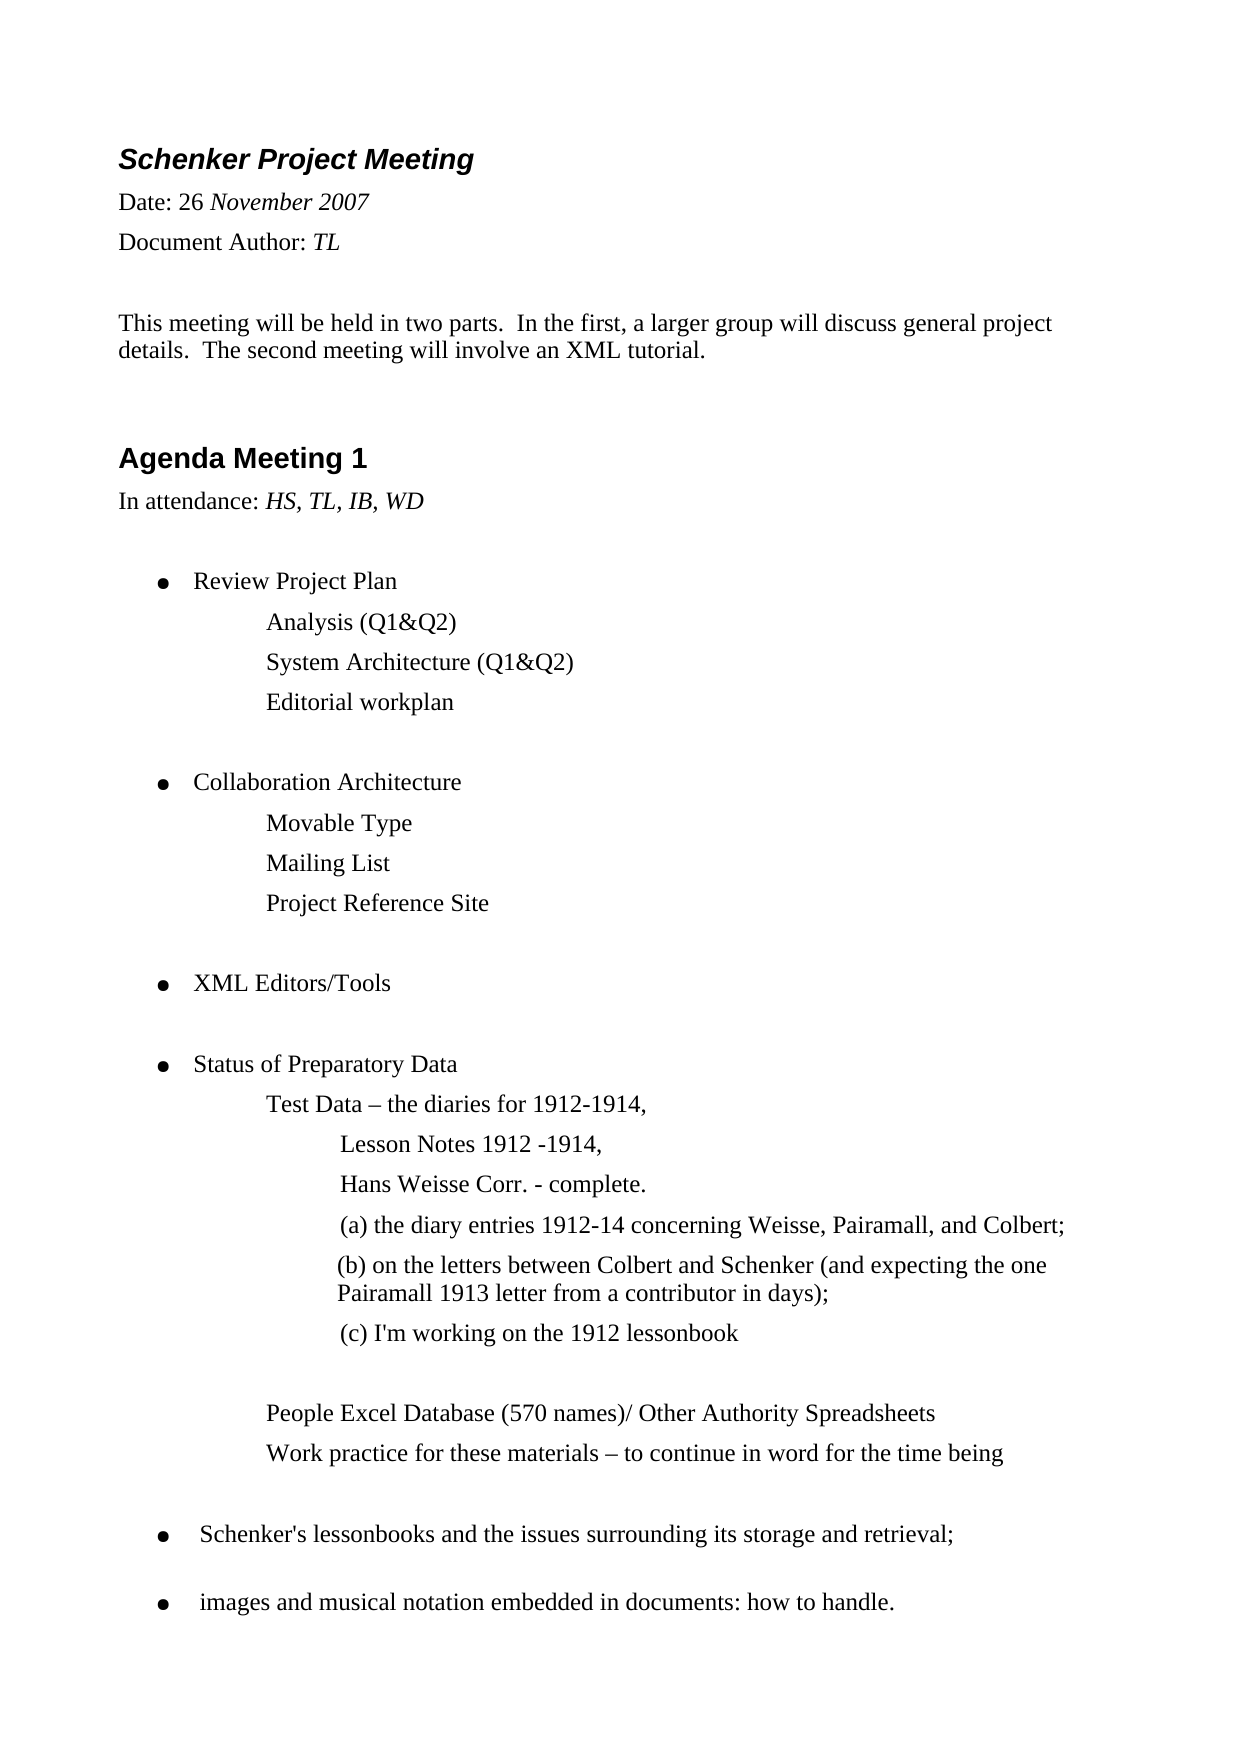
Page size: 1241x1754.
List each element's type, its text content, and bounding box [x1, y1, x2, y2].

subtitle Schenker Project Meeting [118, 143, 1122, 176]
text (b) on the letters between Colbert and Schenker (and expecting the one Pairamall 1913 letter from a contributor in days); [257, 1251, 1122, 1306]
list Status of Preparatory Data [156, 1050, 1122, 1078]
list XML Editors/Tools [156, 969, 1122, 997]
text Lesson Notes 1912 -1914, [118, 1130, 1122, 1158]
text Test Data – the diaries for 1912-1914, [118, 1090, 1122, 1118]
text This meeting will be held in two parts. In the first, a larger group will discuss general project details. The second meeting will involve an XML tutorial. [118, 309, 1122, 364]
list Collaboration Architecture [156, 768, 1122, 796]
list images and musical notation embedded in documents: how to handle. [156, 1588, 1122, 1616]
text (a) the diary entries 1912-14 concerning Weisse, Pairamall, and Colbert; [118, 1211, 1122, 1238]
text Mailing List [192, 849, 1122, 877]
list Review Project Plan [156, 567, 1122, 595]
text Movable Type [118, 809, 1122, 836]
text System Architecture (Q1&Q2) [118, 648, 1122, 676]
list Schenker's lessonbooks and the issues surrounding its storage and retrieval; [156, 1520, 1122, 1575]
text Editorial workplan [118, 688, 1122, 716]
text Analysis (Q1&Q2) [118, 608, 1122, 635]
text Hans Weisse Corr. - complete. [118, 1171, 1122, 1198]
text Date: 26 November 2007 [118, 188, 1122, 216]
text Project Reference Site [192, 889, 1122, 917]
text (c) I'm working on the 1912 lessonbook [118, 1319, 1122, 1347]
text People Excel Database (570 names)/ Other Authority Spreadsheets [118, 1399, 1122, 1427]
subtitle Agenda Meeting 1 [118, 442, 1122, 474]
text Document Author: TL [118, 228, 1122, 256]
text Work practice for these materials – to continue in word for the time being [118, 1439, 1122, 1467]
text In attendance: HS, TL, IB, WD [118, 487, 1122, 515]
